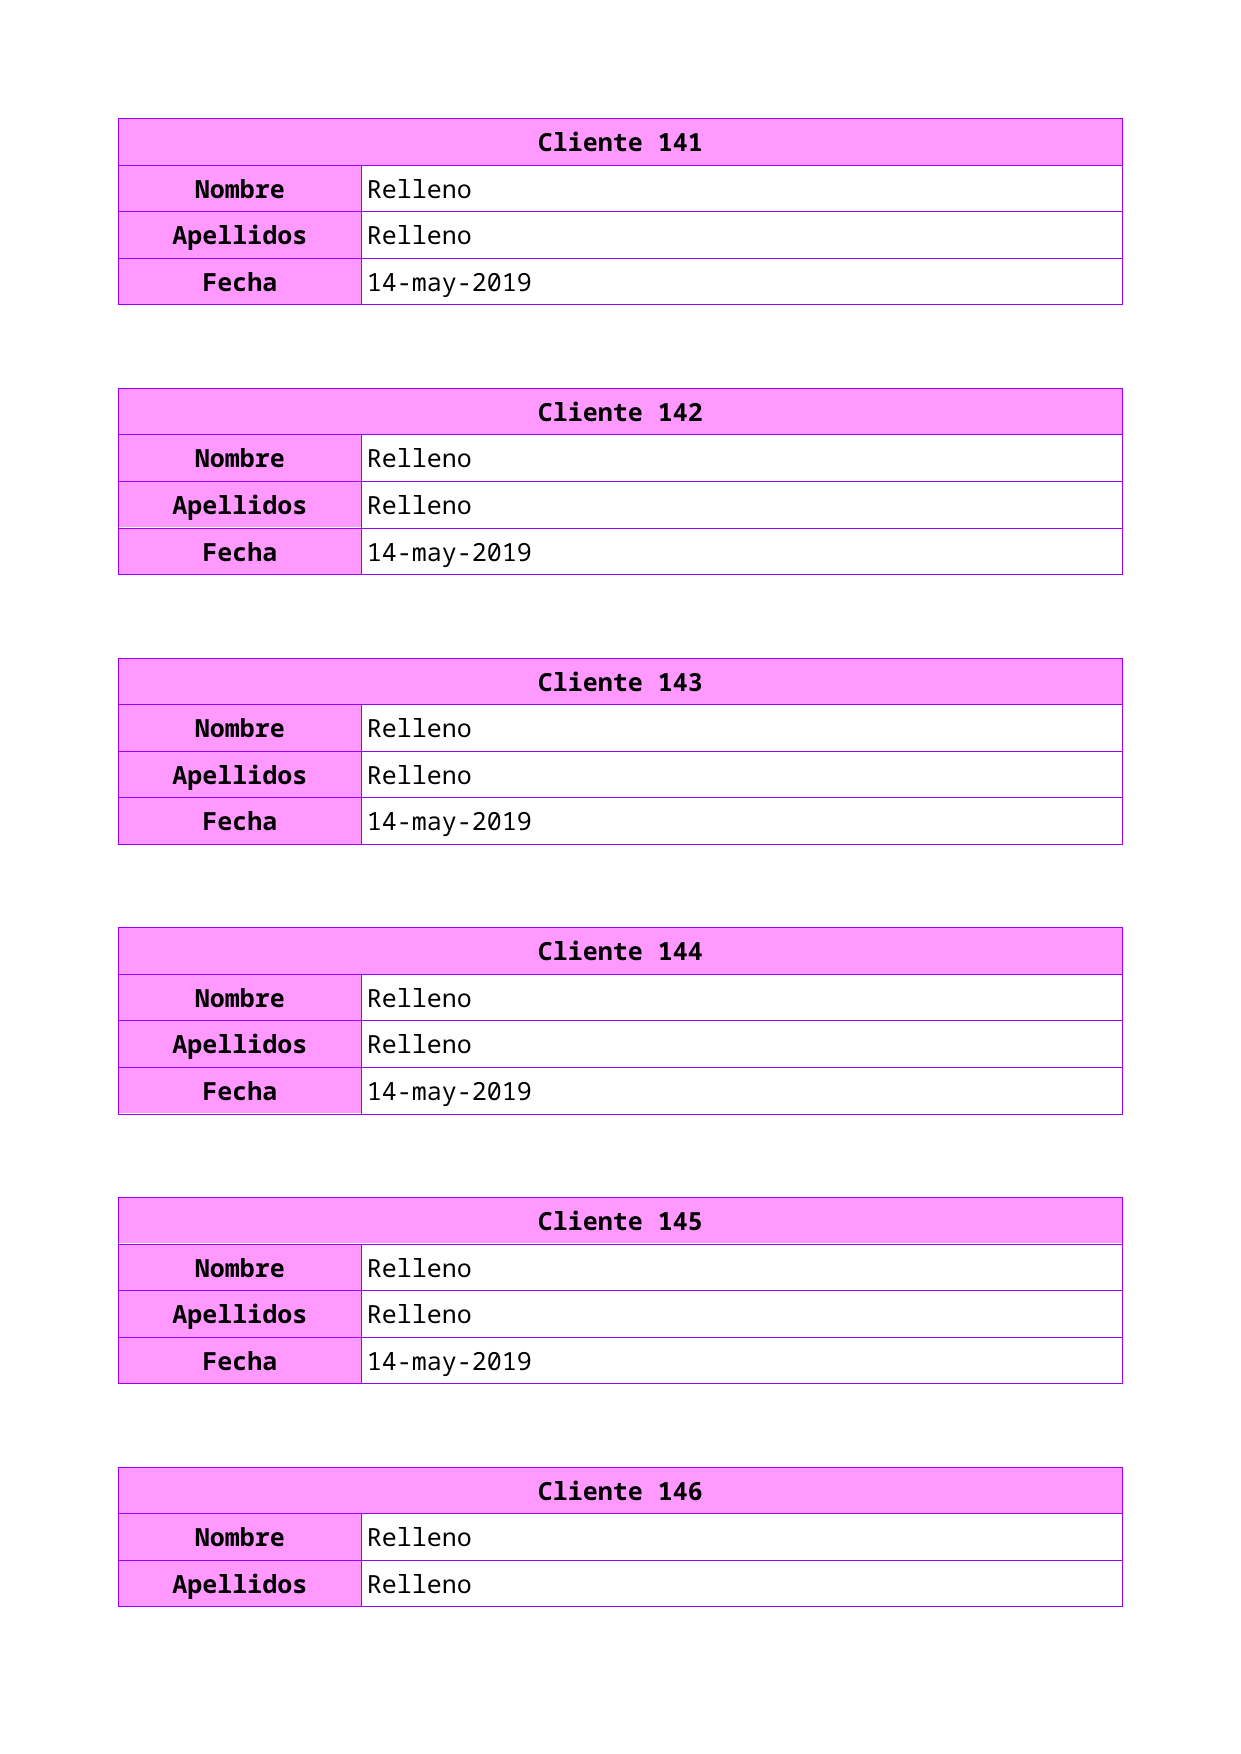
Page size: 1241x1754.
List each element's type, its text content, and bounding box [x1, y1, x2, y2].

table_cell Relleno [362, 975, 1122, 1020]
table_cell Nombre [119, 975, 361, 1020]
table_header Cliente 144 [119, 928, 1122, 974]
table_cell Relleno [362, 705, 1122, 751]
table_cell Relleno [362, 1561, 1122, 1606]
table_cell Fecha [119, 529, 361, 574]
table_cell Fecha [119, 1068, 361, 1113]
table_cell 14-may-2019 [362, 259, 1122, 304]
table_header Cliente 146 [119, 1468, 1122, 1513]
table_cell 14-may-2019 [362, 529, 1122, 574]
table_cell Fecha [119, 1338, 361, 1383]
table_cell Relleno [362, 1245, 1122, 1290]
table_header Cliente 143 [119, 659, 1122, 704]
table_cell Apellidos [119, 212, 361, 258]
table_cell Fecha [119, 798, 361, 844]
table_cell Relleno [362, 1291, 1122, 1337]
table_header Cliente 142 [119, 389, 1122, 434]
table_cell Relleno [362, 435, 1122, 481]
table_cell Relleno [362, 482, 1122, 527]
table_cell Relleno [362, 166, 1122, 211]
table_cell Nombre [119, 705, 361, 751]
table_cell Apellidos [119, 1291, 361, 1337]
table_cell Nombre [119, 435, 361, 481]
table_header Cliente 141 [119, 119, 1122, 165]
table_header Cliente 145 [119, 1198, 1122, 1243]
table_cell Relleno [362, 1021, 1122, 1067]
table_cell 14-may-2019 [362, 1338, 1122, 1383]
table_cell 14-may-2019 [362, 798, 1122, 844]
table_cell Nombre [119, 1245, 361, 1290]
table_cell Nombre [119, 1514, 361, 1560]
table_cell Relleno [362, 212, 1122, 258]
table_cell Apellidos [119, 1021, 361, 1067]
table_cell Nombre [119, 166, 361, 211]
table_cell Fecha [119, 259, 361, 304]
table_cell Relleno [362, 1514, 1122, 1560]
table_cell Apellidos [119, 482, 361, 527]
table_cell Apellidos [119, 1561, 361, 1606]
table_cell 14-may-2019 [362, 1068, 1122, 1113]
table_cell Apellidos [119, 752, 361, 797]
table_cell Relleno [362, 752, 1122, 797]
